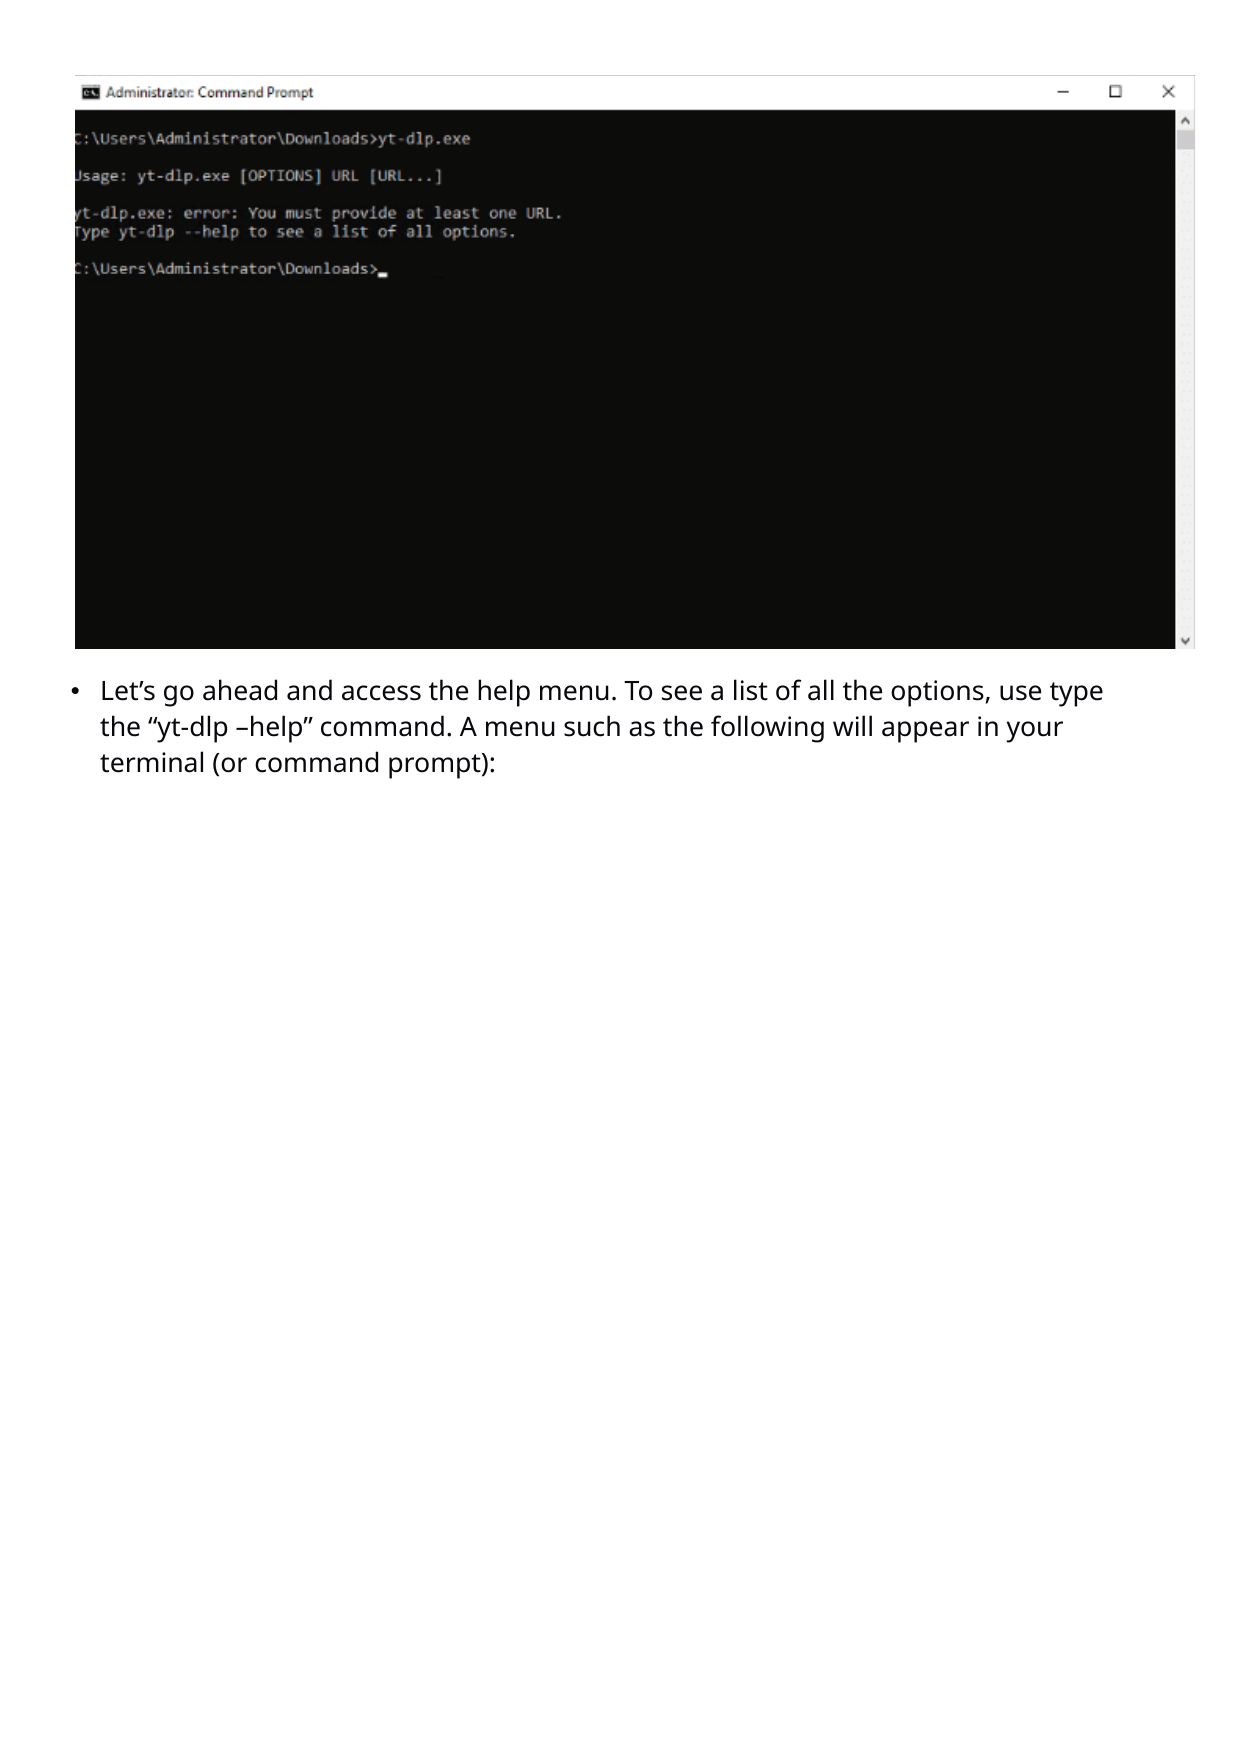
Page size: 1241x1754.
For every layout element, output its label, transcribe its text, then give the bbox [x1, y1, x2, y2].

picture [75, 75, 1196, 649]
list Let’s go ahead and access the help menu. To see a list of all the options, use type the “yt-dlp –help” command. A menu such as the following will appear in your terminal (or command prompt): [75, 672, 1140, 780]
